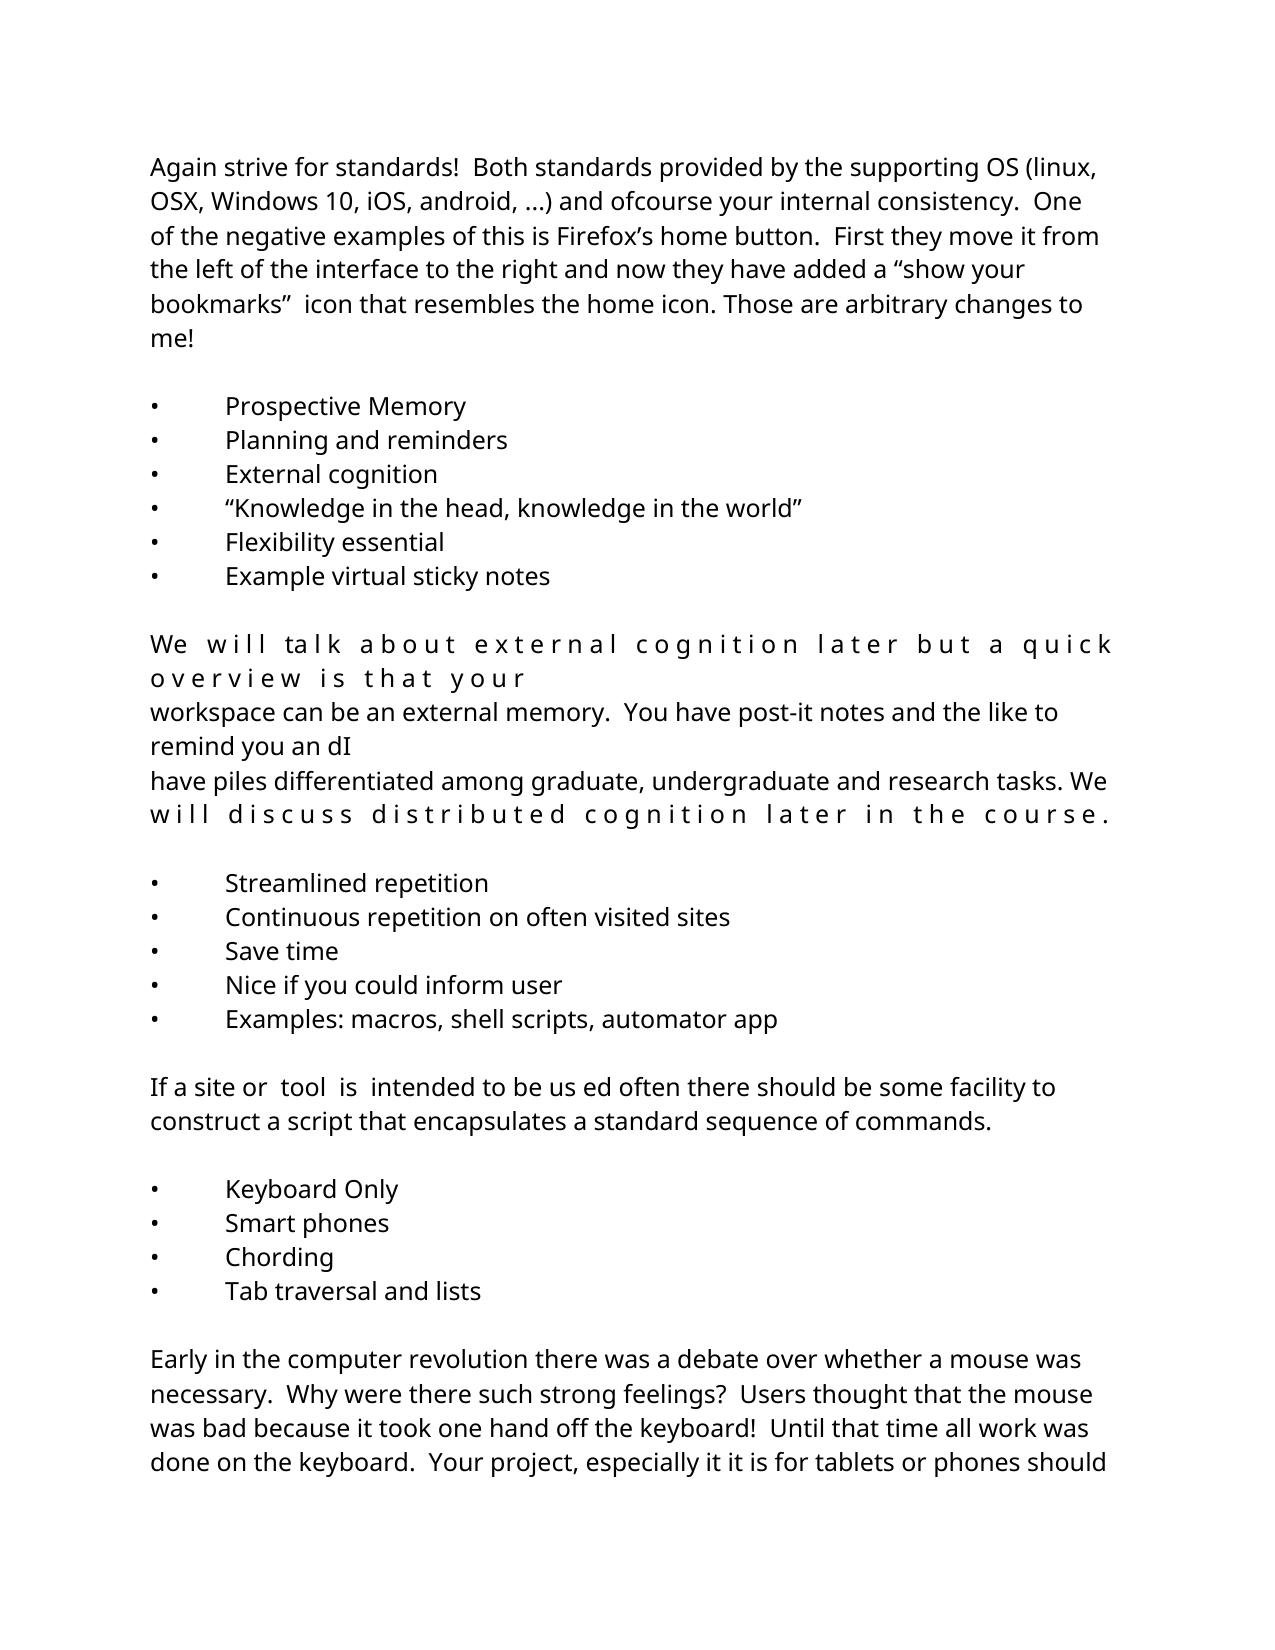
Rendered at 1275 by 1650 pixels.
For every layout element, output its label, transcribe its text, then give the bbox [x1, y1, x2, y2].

list Planning and reminders [150, 422, 1125, 457]
list External cognition [150, 457, 1125, 491]
list Continuous repetition on often visited sites [150, 899, 1125, 933]
text Again strive for standards! Both standards provided by the supporting OS (linux, OSX, Windows 10, iOS, android, ...) and ofcourse your internal consistency. One [150, 150, 1125, 218]
list Prospective Memory [150, 388, 1125, 422]
list Flexibility essential [150, 525, 1125, 559]
list Example virtual sticky notes [150, 559, 1125, 593]
list Save time [150, 933, 1125, 967]
list Streamlined repetition [150, 865, 1125, 899]
text Early in the computer revolution there was a debate over whether a mouse was necessary. Why were there such strong feelings? Users thought that the mouse was bad because it took one hand off the keyboard! Until that time all work was done on the keyboard. Your project, especially it it is for tablets or phones should [150, 1342, 1125, 1478]
list Examples: macros, shell scripts, automator app [150, 1002, 1125, 1036]
list Nice if you could inform user [150, 967, 1125, 1002]
text If a site or tool is intended to be us ed often there should be some facility to construct a script that encapsulates a standard sequence of commands. [150, 1070, 1125, 1138]
text workspace can be an external memory. You have post-it notes and the like to remind you an dI [150, 695, 1125, 763]
list Tab traversal and lists [150, 1274, 1125, 1308]
list Chording [150, 1240, 1125, 1274]
text have piles differentiated among graduate, undergraduate and research tasks. We w i l l d i s c u s s d i s t r i b u t e d c o g n i t i o n l a t e r i n t h e c o u r s e . [150, 763, 1125, 831]
list Smart phones [150, 1206, 1125, 1240]
list Keyboard Only [150, 1172, 1125, 1206]
text We w i l l ta l k a b o u t e x t e r n a l c o g n i t i o n l a t e r b u t a q u i c k o v e r v i e w i s t h a t y o u r [150, 627, 1125, 695]
list “Knowledge in the head, knowledge in the world” [150, 491, 1125, 525]
text of the negative examples of this is Firefox’s home button. First they move it from the left of the interface to the right and now they have added a “show your bookmarks” icon that resembles the home icon. Those are arbitrary changes to me! [150, 218, 1125, 354]
